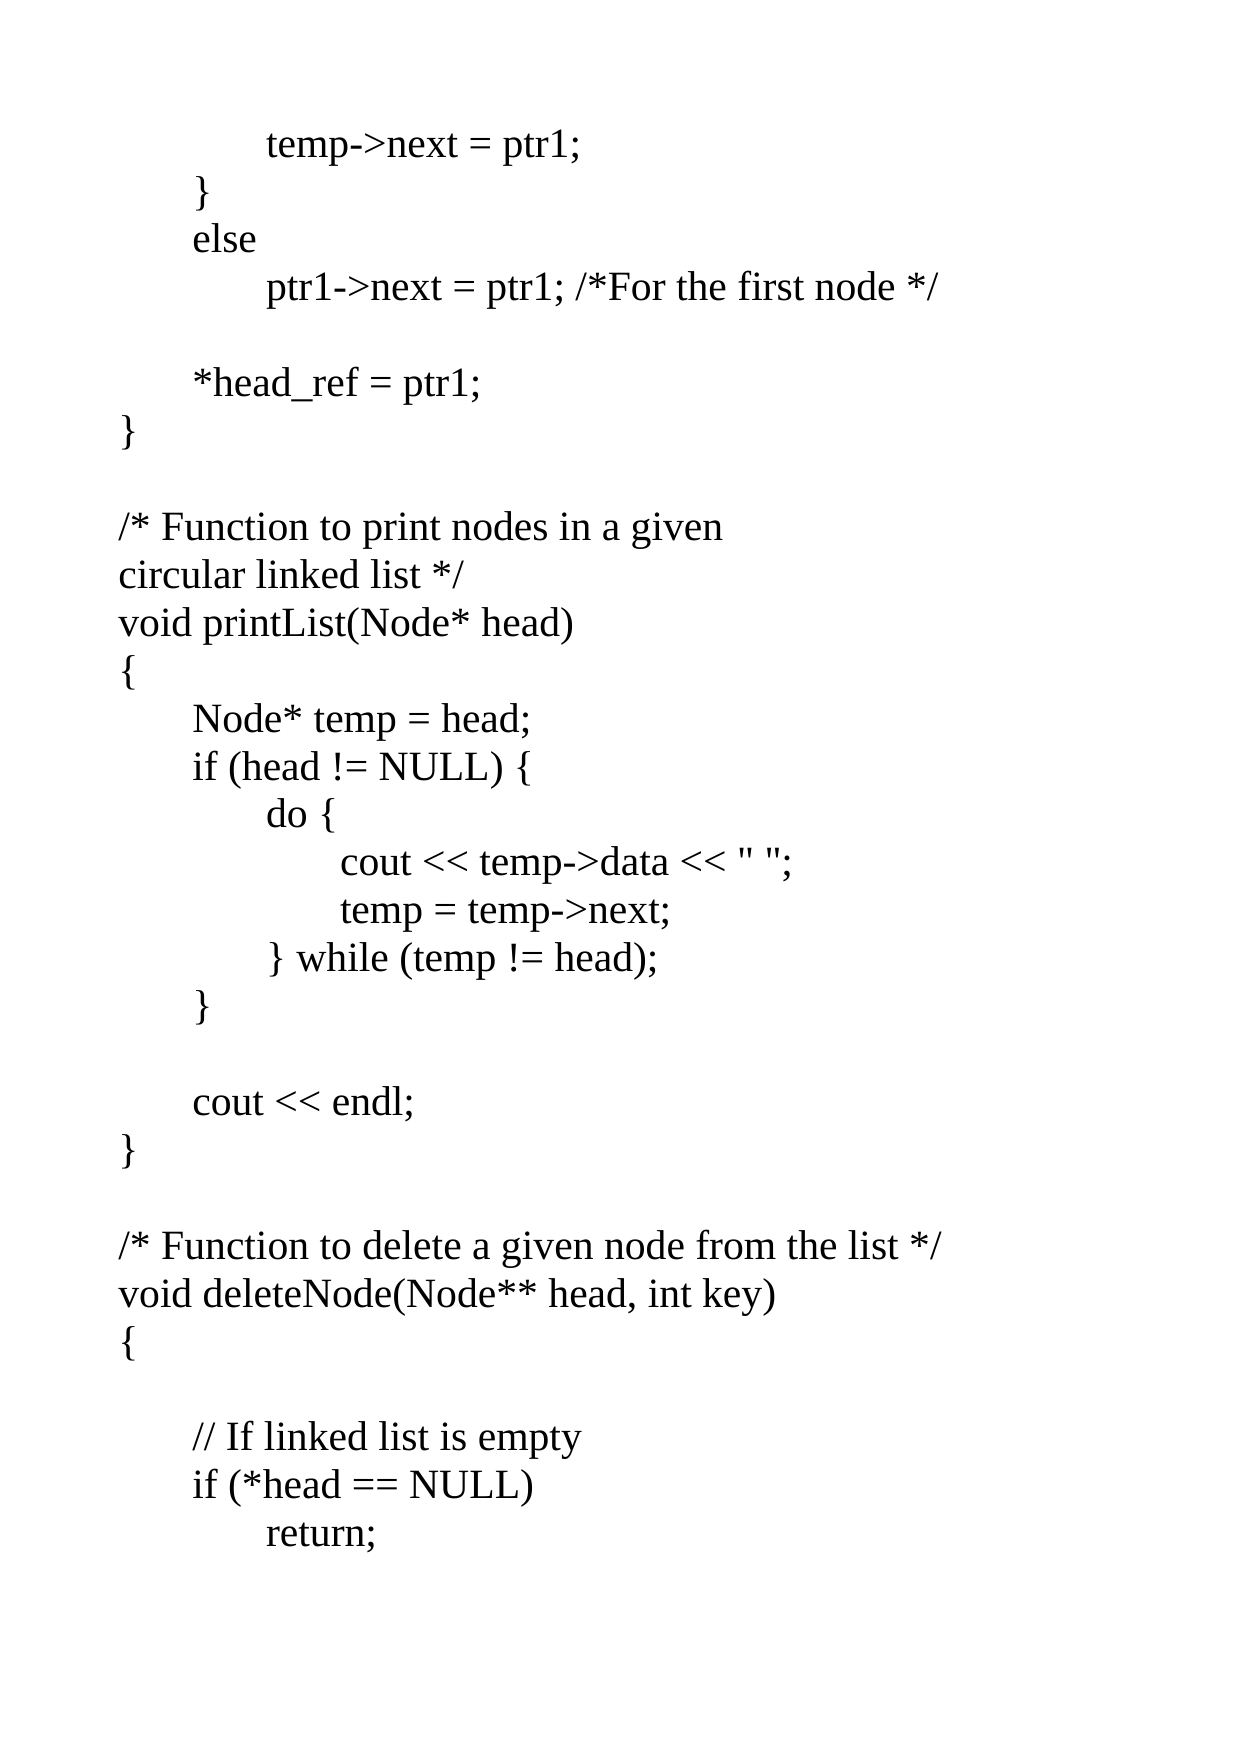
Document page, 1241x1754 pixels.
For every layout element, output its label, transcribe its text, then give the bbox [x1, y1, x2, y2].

text if (head != NULL) { [118, 741, 1122, 789]
text temp = temp->next; [118, 885, 1122, 933]
text circular linked list */ [118, 549, 1122, 597]
text { [118, 645, 1122, 693]
text { [118, 1316, 1122, 1364]
text } [118, 981, 1122, 1028]
text cout << temp->data << " "; [118, 837, 1122, 885]
text /* Function to delete a given node from the list */ [118, 1220, 1122, 1268]
text ptr1->next = ptr1; /*For the first node */ [118, 262, 1122, 310]
text // If linked list is empty [118, 1412, 1122, 1460]
text /* Function to print nodes in a given [118, 501, 1122, 549]
text void deleteNode(Node** head, int key) [118, 1268, 1122, 1316]
text do { [118, 789, 1122, 837]
text temp->next = ptr1; [118, 118, 1122, 166]
text return; [118, 1508, 1122, 1556]
text } while (temp != head); [118, 933, 1122, 981]
text void printList(Node* head) [118, 597, 1122, 645]
text } [118, 406, 1122, 453]
text cout << endl; [118, 1076, 1122, 1124]
text Node* temp = head; [118, 693, 1122, 741]
text *head_ref = ptr1; [118, 358, 1122, 406]
text else [118, 214, 1122, 262]
text } [118, 1124, 1122, 1172]
text if (*head == NULL) [118, 1460, 1122, 1508]
text } [118, 166, 1122, 214]
